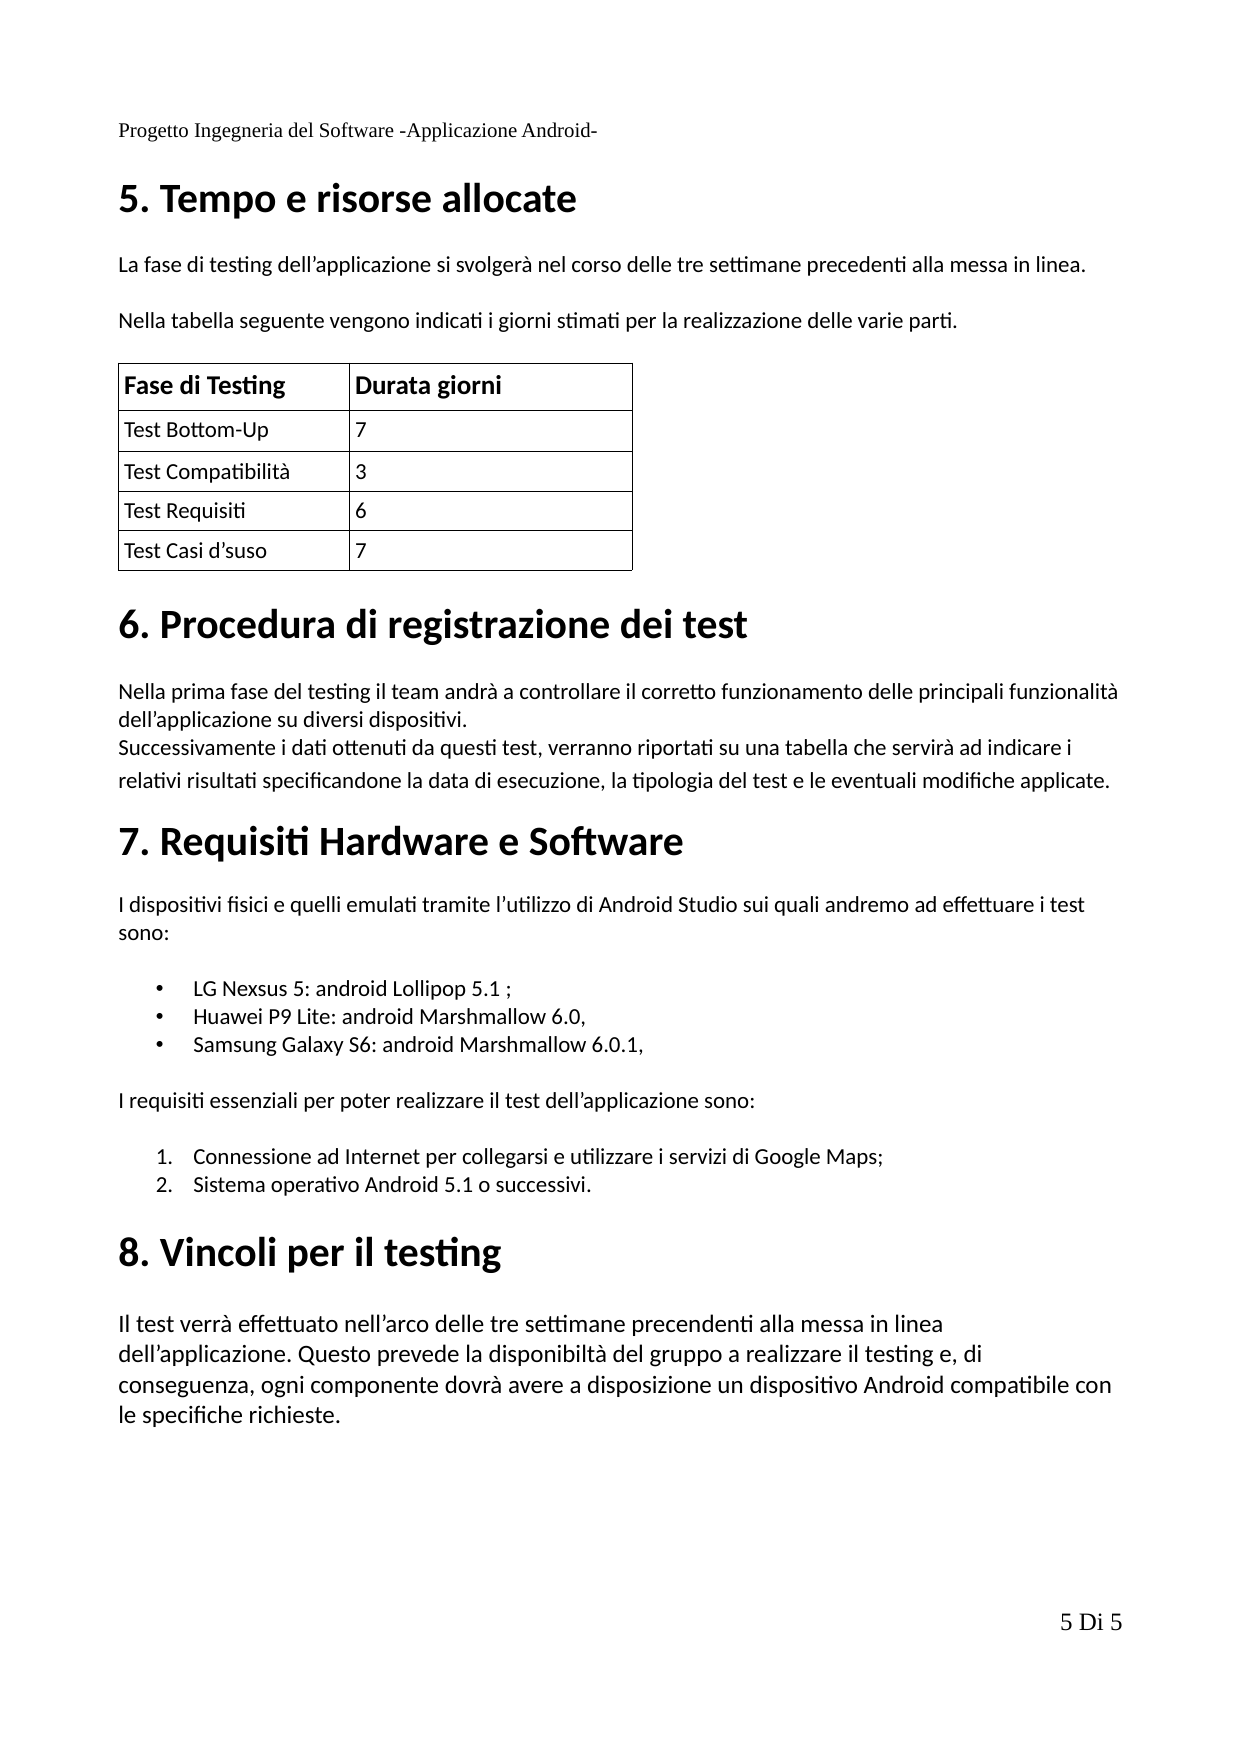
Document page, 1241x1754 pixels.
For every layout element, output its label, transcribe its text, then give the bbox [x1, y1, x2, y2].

table_cell Test Compatibilità [119, 452, 349, 491]
text La fase di testing dell’applicazione si svolgerà nel corso delle tre settimane precedenti alla messa in linea. [118, 251, 1122, 278]
table_header Fase di Testing [119, 364, 349, 409]
text Nella tabella seguente vengono indicati i giorni stimati per la realizzazione delle varie parti. [118, 307, 1122, 334]
text Successivamente i dati ottenuti da questi test, verranno riportati su una tabella che servirà ad indicare i relativi risultati specificandone la data di esecuzione, la tipologia del test e le eventuali modifiche applicate. [118, 733, 1122, 794]
table_cell Test Casi d’suso [119, 531, 349, 570]
table_cell 6 [350, 492, 632, 530]
table_header Durata giorni [350, 364, 632, 409]
text Nella prima fase del testing il team andrà a controllare il corretto funzionamento delle principali funzionalità dell’applicazione su diversi dispositivi. [118, 677, 1122, 733]
text Il test verrà effettuato nell’arco delle tre settimane precendenti alla messa in linea dell’applicazione. Questo prevede la disponibiltà del gruppo a realizzare il testing e, di conseguenza, ogni componente dovrà avere a disposizione un dispositivo Android compatibile con le specifiche richieste. [118, 1308, 1122, 1430]
subtitle 8. Vincoli per il testing [118, 1226, 1122, 1277]
table_cell Test Bottom-Up [119, 411, 349, 451]
subtitle 7. Requisiti Hardware e Software [118, 814, 1122, 865]
table_cell 7 [350, 411, 632, 451]
list LG Nexsus 5: android Lollipop 5.1 ; [156, 974, 1122, 1002]
table_cell 3 [350, 452, 632, 491]
list Samsung Galaxy S6: android Marshmallow 6.0.1, [156, 1030, 1122, 1058]
subtitle 6. Procedura di registrazione dei test [118, 598, 1122, 649]
subtitle 5. Tempo e risorse allocate [118, 172, 1122, 222]
table_cell Test Requisiti [119, 492, 349, 530]
list Huawei P9 Lite: android Marshmallow 6.0, [156, 1002, 1122, 1030]
text I dispositivi fisici e quelli emulati tramite l’utilizzo di Android Studio sui quali andremo ad effettuare i test sono: [118, 890, 1122, 946]
table_cell 7 [350, 531, 632, 570]
text I requisiti essenziali per poter realizzare il test dell’applicazione sono: [118, 1086, 1122, 1114]
list Sistema operativo Android 5.1 o successivi. [156, 1170, 1122, 1198]
list Connessione ad Internet per collegarsi e utilizzare i servizi di Google Maps; [156, 1142, 1122, 1170]
